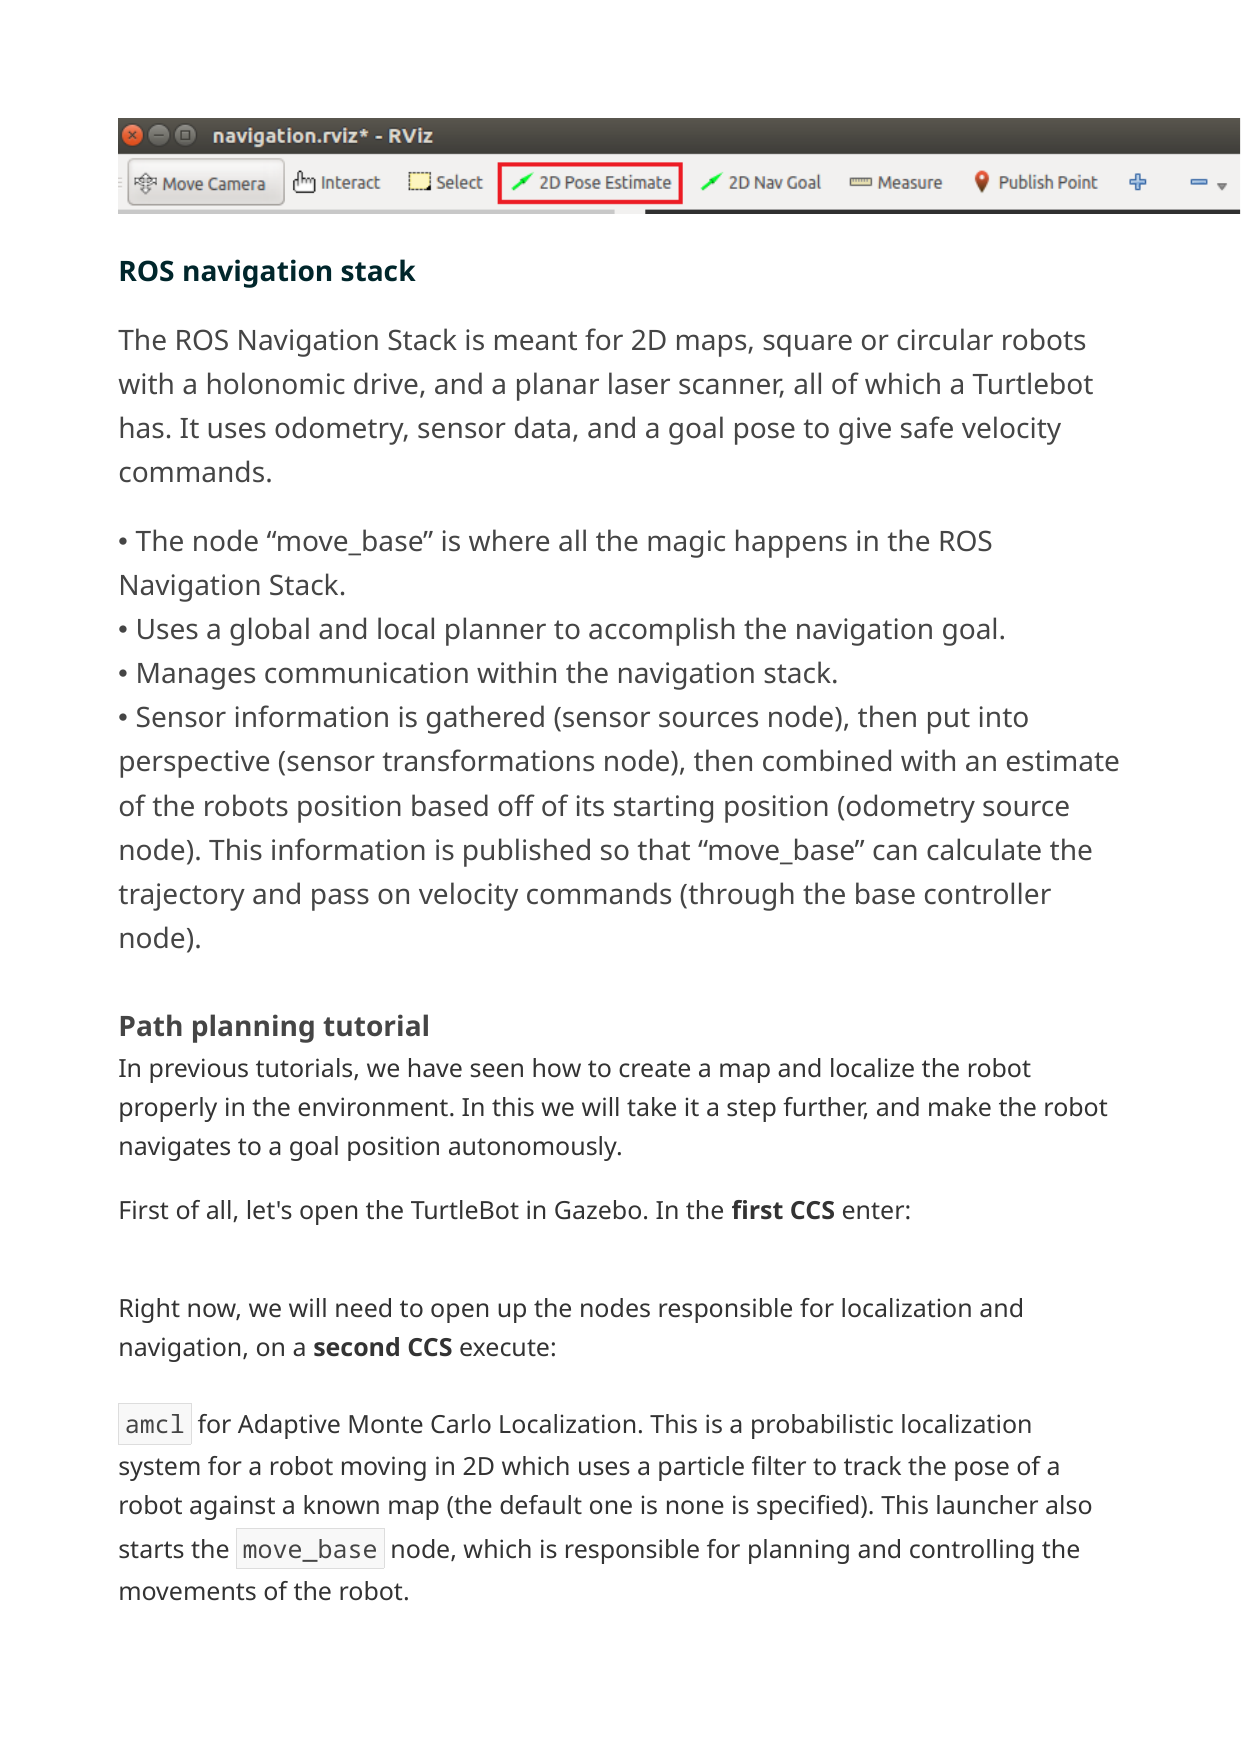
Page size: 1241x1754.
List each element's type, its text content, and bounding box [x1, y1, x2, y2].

list Path planning tutorial [118, 1006, 1122, 1044]
text ROS navigation stack [118, 251, 1122, 289]
picture [118, 118, 1241, 214]
text amcl for Adaptive Monte Carlo Localization. This is a probabilistic localization system for a robot moving in 2D which uses a particle filter to track the pose of a robot against a known map (the default one is none is specified). This launcher also starts the move_base node, which is responsible for planning and controlling the movements of the robot. [118, 1403, 1122, 1607]
text $ roslaunch turtlebot_gazebo turtlebot_world.launch [118, 1257, 1122, 1291]
text First of all, let's open the TurtleBot in Gazebo. In the first CCS enter: [118, 1193, 1122, 1227]
text The ROS Navigation Stack is meant for 2D maps, square or circular robots with a holonomic drive, and a planar laser scanner, all of which a Turtlebot has. It uses odometry, sensor data, and a goal pose to give safe velocity commands. [118, 320, 1122, 491]
text Right now, we will need to open up the nodes responsible for localization and navigation, on a second CCS execute: [118, 1291, 1122, 1364]
list Manages communication within the navigation stack. [118, 654, 1122, 692]
text $ roslaunch turtlebot_gazebo amcl_demo.launch [118, 1369, 1122, 1403]
list Uses a global and local planner to accomplish the navigation goal. [118, 609, 1122, 648]
text In previous tutorials, we have seen how to create a map and localize the robot properly in the environment. In this we will take it a step further, and make the robot navigates to a goal position autonomously. [118, 1050, 1122, 1163]
list The node “move_base” is where all the magic happens in the ROS Navigation Stack. [118, 521, 1122, 604]
list Sensor information is gathered (sensor sources node), then put into perspective (sensor transformations node), then combined with an estimate of the robots position based off of its starting position (odometry source node). This information is published so that “move_base” can calculate the trajectory and pass on velocity commands (through the base controller node). [118, 698, 1122, 956]
